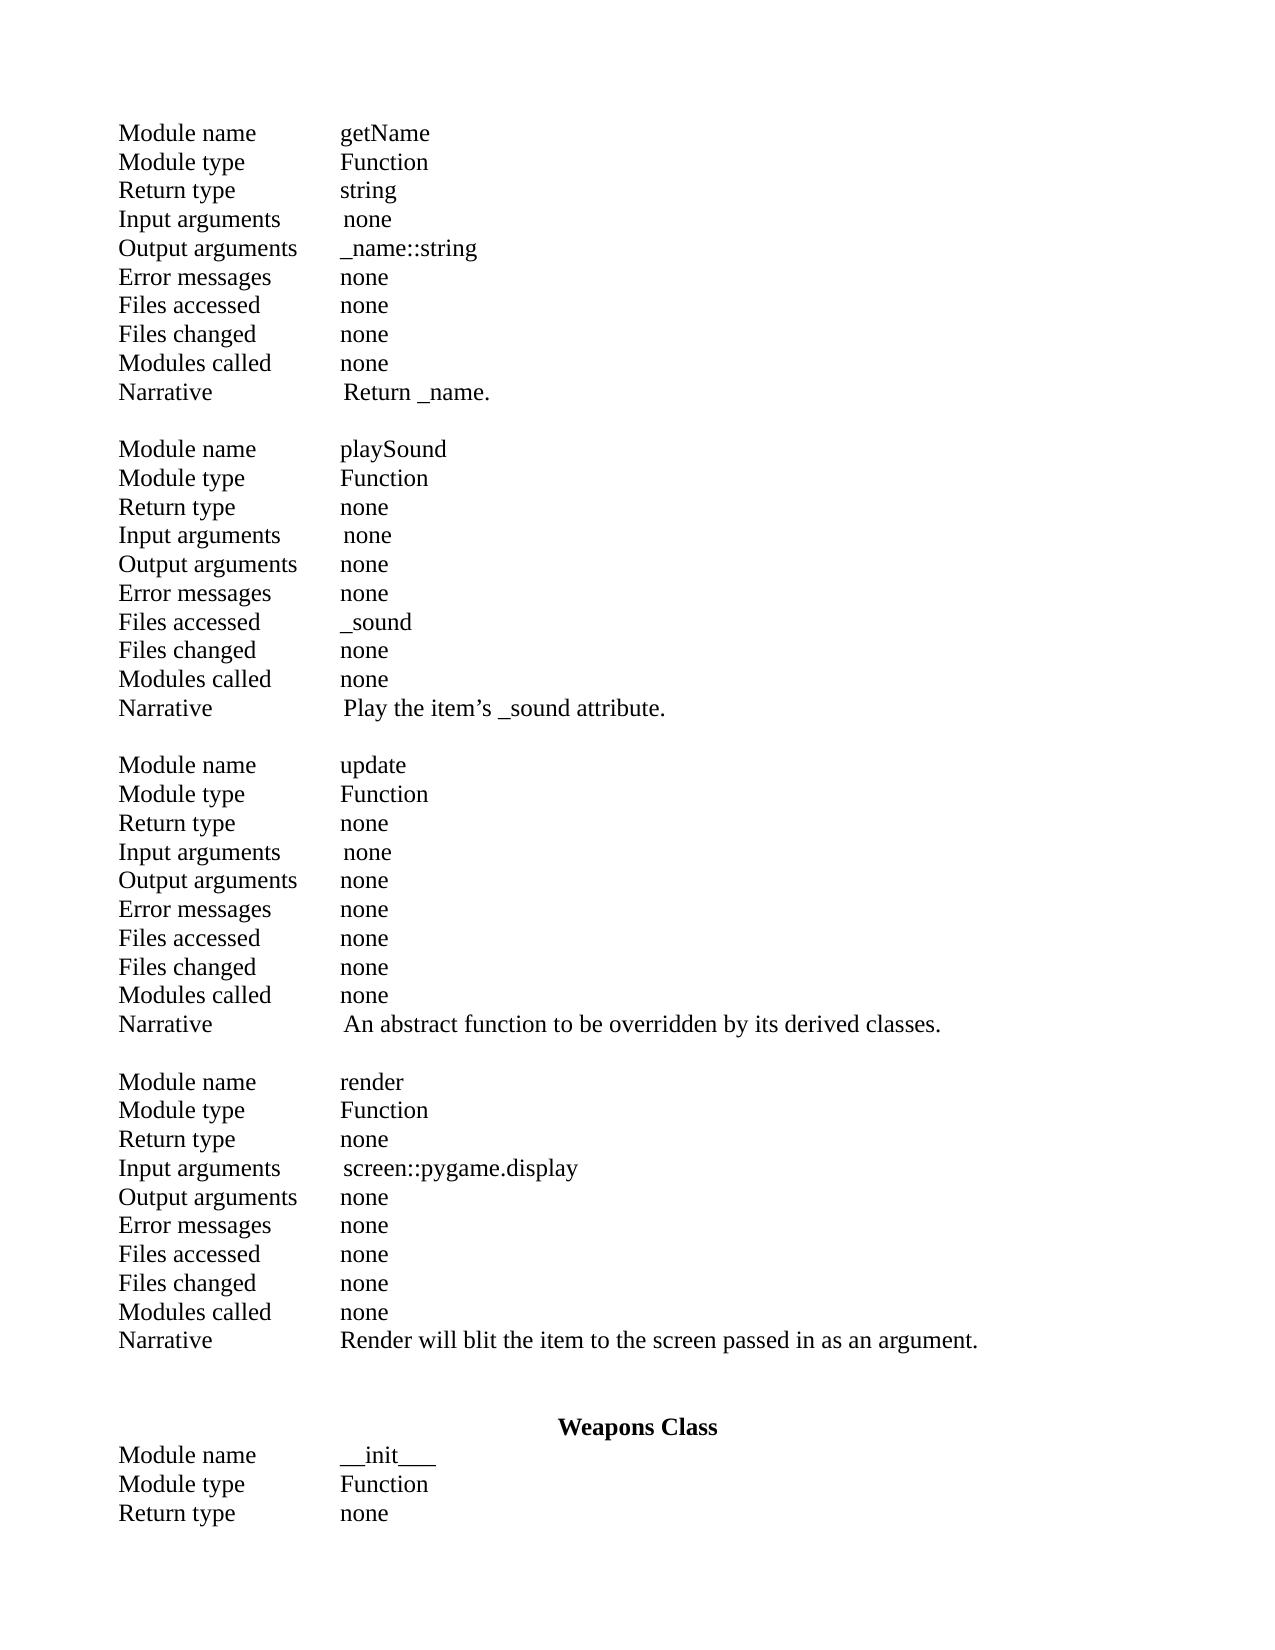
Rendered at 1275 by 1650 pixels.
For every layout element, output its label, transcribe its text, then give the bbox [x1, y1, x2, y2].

text Error messages none [118, 894, 1157, 923]
text Return type none [118, 492, 1157, 521]
text Files changed none [118, 636, 1157, 664]
text Module name update [118, 751, 1157, 779]
text Module name render [118, 1067, 1157, 1096]
text Files changed none [118, 952, 1157, 981]
text Error messages none [118, 262, 1157, 291]
text Narrative An abstract function to be overridden by its derived classes. [118, 1009, 1157, 1038]
text Return type none [118, 1124, 1157, 1153]
text Output arguments none [118, 1182, 1157, 1211]
text Input arguments none [118, 521, 1157, 549]
text Narrative Render will blit the item to the screen passed in as an argument. [118, 1326, 1157, 1354]
text Module type Function [118, 1096, 1157, 1124]
text Narrative Play the item’s _sound attribute. [118, 693, 1157, 722]
text Return type string [118, 176, 1157, 204]
text Files accessed none [118, 923, 1157, 952]
text Modules called none [118, 1297, 1157, 1326]
text Output arguments _name::string [118, 233, 1157, 262]
text Module name __init___ [118, 1441, 1157, 1469]
text Modules called none [118, 981, 1157, 1009]
text Output arguments none [118, 866, 1157, 894]
text Module type Function [118, 779, 1157, 808]
text Module type Function [118, 147, 1157, 176]
text Narrative Return _name. [118, 377, 1157, 406]
text Weapons Class [118, 1412, 1157, 1441]
text Files accessed none [118, 291, 1157, 319]
text Files changed none [118, 1268, 1157, 1297]
text Return type none [118, 808, 1157, 837]
text Files accessed _sound [118, 607, 1157, 636]
text Module name playSound [118, 434, 1157, 463]
text Output arguments none [118, 549, 1157, 578]
text Input arguments none [118, 837, 1157, 866]
text Module type Function [118, 1469, 1157, 1498]
text Module name getName [118, 118, 1157, 147]
text Files accessed none [118, 1239, 1157, 1268]
text Files changed none [118, 319, 1157, 348]
text Error messages none [118, 578, 1157, 607]
text Modules called none [118, 348, 1157, 377]
text Module type Function [118, 463, 1157, 492]
text Modules called none [118, 664, 1157, 693]
text Error messages none [118, 1211, 1157, 1239]
text Input arguments none [118, 204, 1157, 233]
text Input arguments screen::pygame.display [118, 1153, 1157, 1182]
text Return type none [118, 1498, 1157, 1527]
